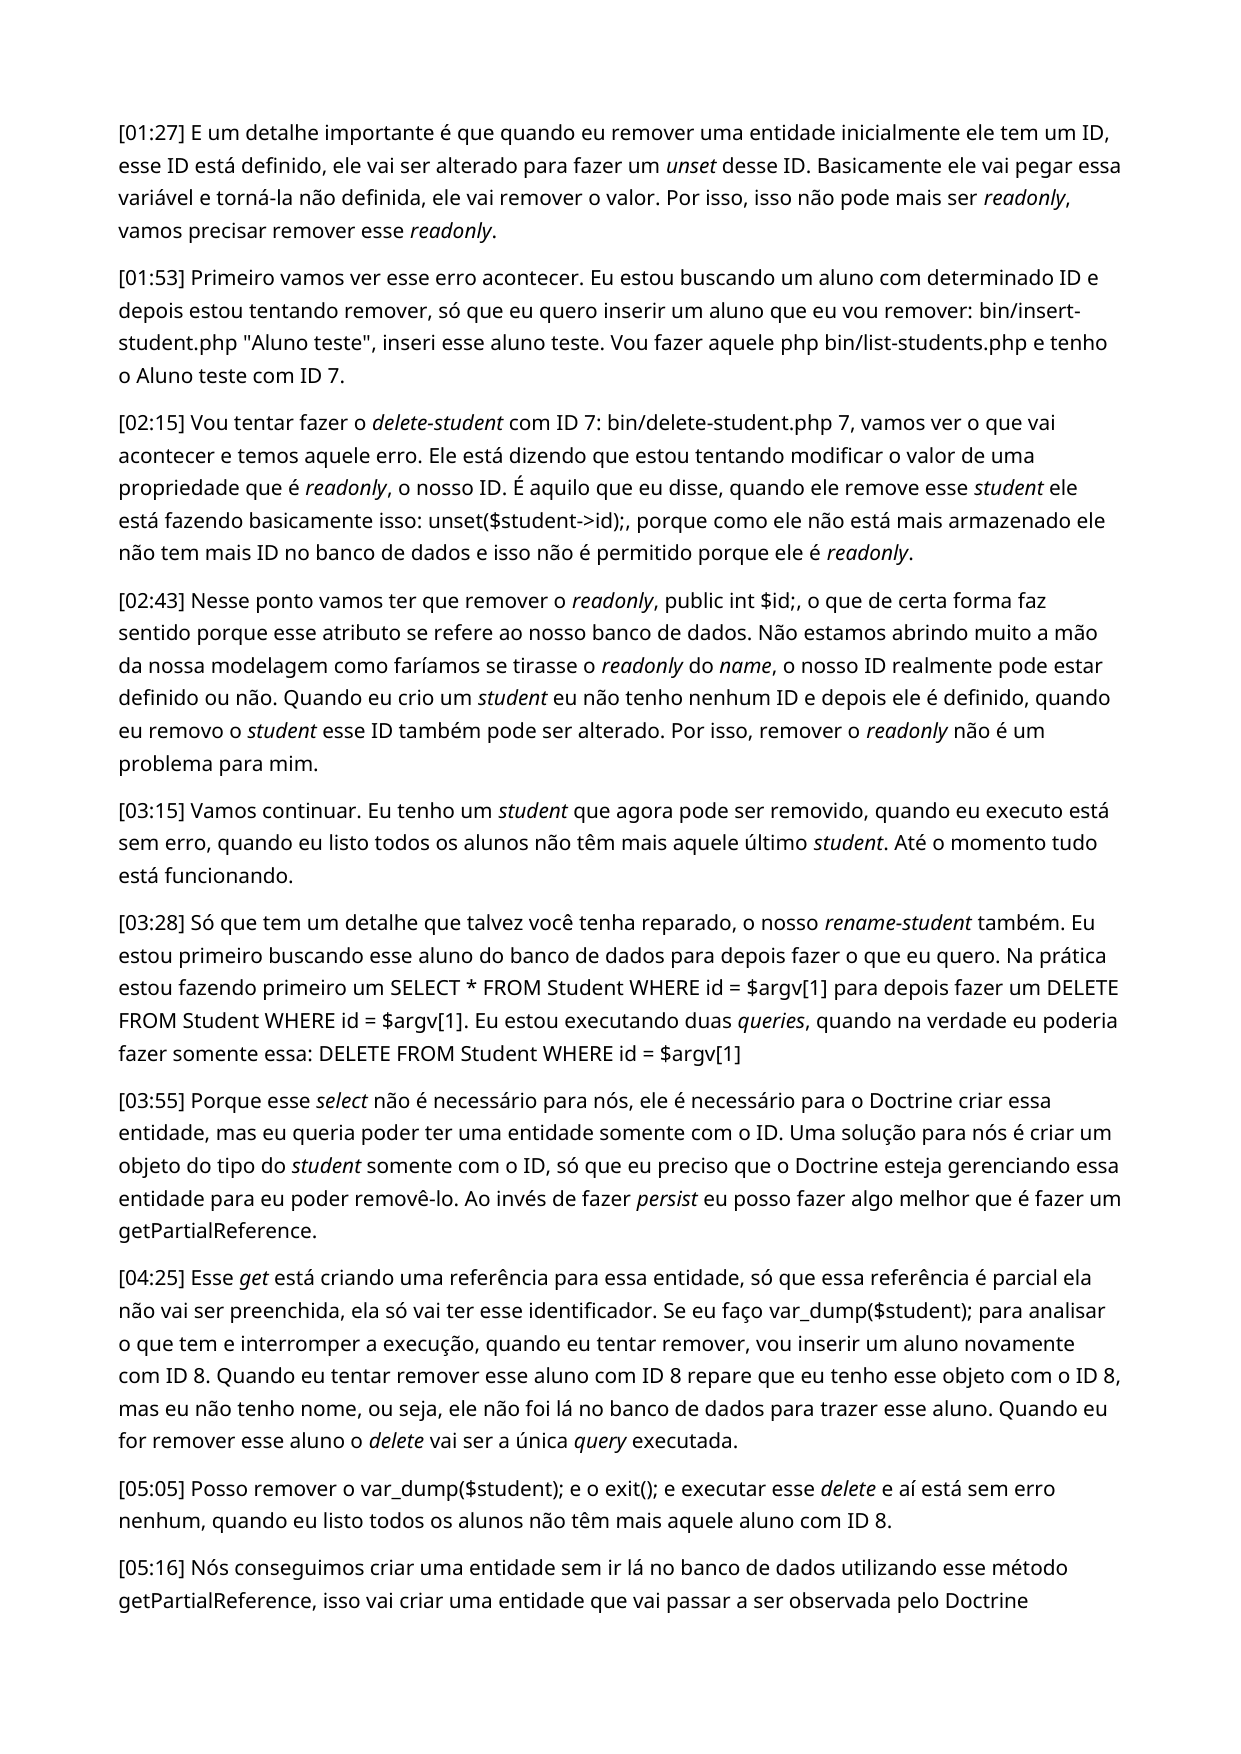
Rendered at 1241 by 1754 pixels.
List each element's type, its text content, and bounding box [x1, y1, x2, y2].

text [03:28] Só que tem um detalhe que talvez você tenha reparado, o nosso rename-student também. Eu estou primeiro buscando esse aluno do banco de dados para depois fazer o que eu quero. Na prática estou fazendo primeiro um SELECT * FROM Student WHERE id = $argv[1] para depois fazer um DELETE FROM Student WHERE id = $argv[1]. Eu estou executando duas queries, quando na verdade eu poderia fazer somente essa: DELETE FROM Student WHERE id = $argv[1] [118, 908, 1122, 1067]
text [02:15] Vou tentar fazer o delete-student com ID 7: bin/delete-student.php 7, vamos ver o que vai acontecer e temos aquele erro. Ele está dizendo que estou tentando modificar o valor de uma propriedade que é readonly, o nosso ID. É aquilo que eu disse, quando ele remove esse student ele está fazendo basicamente isso: unset($student->id);, porque como ele não está mais armazenado ele não tem mais ID no banco de dados e isso não é permitido porque ele é readonly. [118, 408, 1122, 567]
text [05:05] Posso remover o var_dump($student); e o exit(); e executar esse delete e aí está sem erro nenhum, quando eu listo todos os alunos não têm mais aquele aluno com ID 8. [118, 1474, 1122, 1535]
text [01:53] Primeiro vamos ver esse erro acontecer. Eu estou buscando um aluno com determinado ID e depois estou tentando remover, só que eu quero inserir um aluno que eu vou remover: bin/insert-student.php "Aluno teste", inseri esse aluno teste. Vou fazer aquele php bin/list-students.php e tenho o Aluno teste com ID 7. [118, 263, 1122, 389]
text [01:27] E um detalhe importante é que quando eu remover uma entidade inicialmente ele tem um ID, esse ID está definido, ele vai ser alterado para fazer um unset desse ID. Basicamente ele vai pegar essa variável e torná-la não definida, ele vai remover o valor. Por isso, isso não pode mais ser readonly, vamos precisar remover esse readonly. [118, 118, 1122, 244]
text [03:55] Porque esse select não é necessário para nós, ele é necessário para o Doctrine criar essa entidade, mas eu queria poder ter uma entidade somente com o ID. Uma solução para nós é criar um objeto do tipo do student somente com o ID, só que eu preciso que o Doctrine esteja gerenciando essa entidade para eu poder removê-lo. Ao invés de fazer persist eu posso fazer algo melhor que é fazer um getPartialReference. [118, 1086, 1122, 1245]
text [04:25] Esse get está criando uma referência para essa entidade, só que essa referência é parcial ela não vai ser preenchida, ela só vai ter esse identificador. Se eu faço var_dump($student); para analisar o que tem e interromper a execução, quando eu tentar remover, vou inserir um aluno novamente com ID 8. Quando eu tentar remover esse aluno com ID 8 repare que eu tenho esse objeto com o ID 8, mas eu não tenho nome, ou seja, ele não foi lá no banco de dados para trazer esse aluno. Quando eu for remover esse aluno o delete vai ser a única query executada. [118, 1263, 1122, 1455]
text [02:43] Nesse ponto vamos ter que remover o readonly, public int $id;, o que de certa forma faz sentido porque esse atributo se refere ao nosso banco de dados. Não estamos abrindo muito a mão da nossa modelagem como faríamos se tirasse o readonly do name, o nosso ID realmente pode estar definido ou não. Quando eu crio um student eu não tenho nenhum ID e depois ele é definido, quando eu removo o student esse ID também pode ser alterado. Por isso, remover o readonly não é um problema para mim. [118, 586, 1122, 777]
text [05:16] Nós conseguimos criar uma entidade sem ir lá no banco de dados utilizando esse método getPartialReference, isso vai criar uma entidade que vai passar a ser observada pelo Doctrine [118, 1553, 1122, 1614]
text [03:15] Vamos continuar. Eu tenho um student que agora pode ser removido, quando eu executo está sem erro, quando eu listo todos os alunos não têm mais aquele último student. Até o momento tudo está funcionando. [118, 796, 1122, 889]
